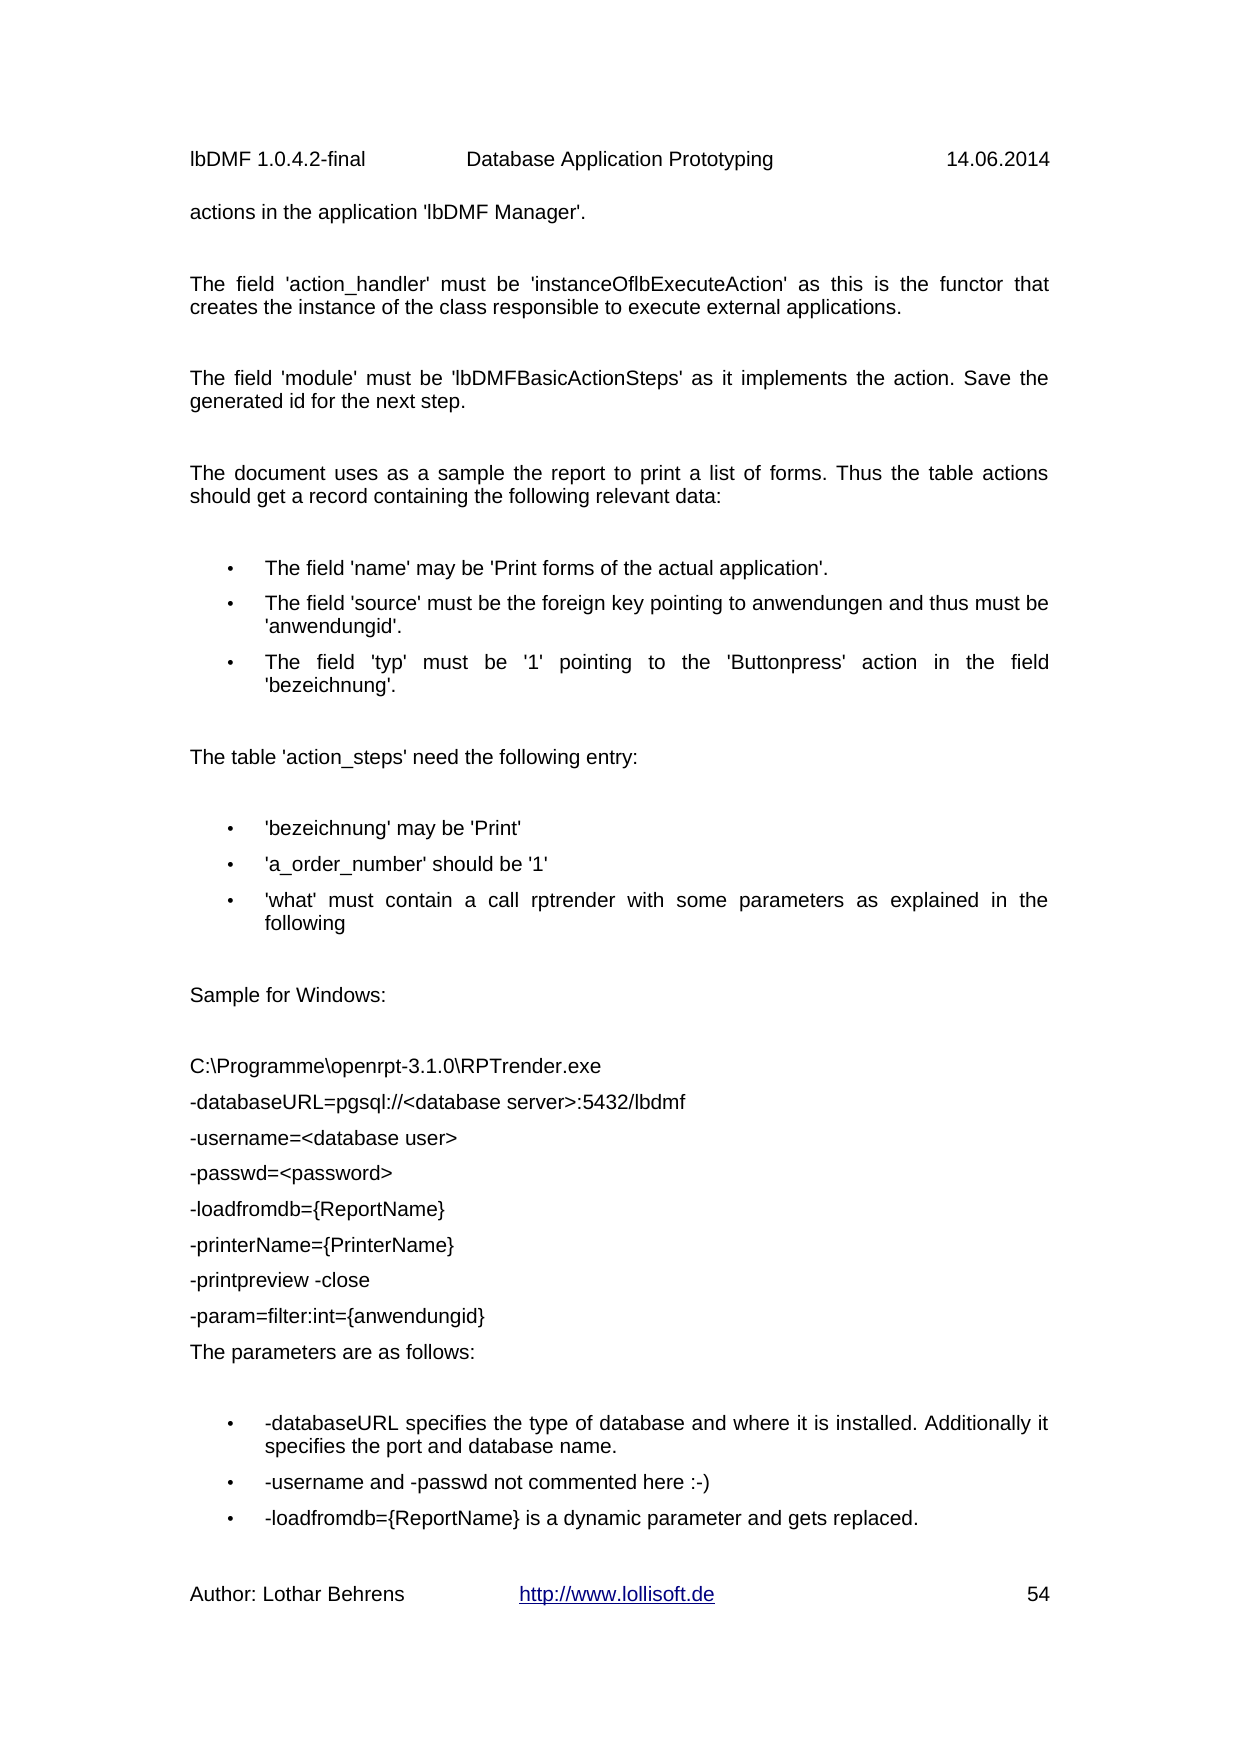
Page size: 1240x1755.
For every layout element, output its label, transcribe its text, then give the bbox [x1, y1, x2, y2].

text -param=filter:int={anwendungid} [189, 1305, 1050, 1328]
text -username=<database user> [189, 1126, 1050, 1149]
text -passwd=<password> [189, 1162, 1050, 1185]
text Sample for Windows: [189, 983, 1050, 1006]
text -databaseURL=pgsql://<database server>:5432/lbdmf [189, 1090, 1050, 1113]
list 'what' must contain a call rptrender with some parameters as explained in the following [227, 888, 1050, 935]
text The document uses as a sample the report to print a list of forms. Thus the table actions should get a record containing the following relevant data: [189, 461, 1050, 508]
list The field 'typ' must be '1' pointing to the 'Buttonpress' action in the field 'bezeichnung'. [227, 651, 1050, 697]
text actions in the application 'lbDMF Manager'. [189, 201, 1050, 224]
text The table 'action_steps' need the following entry: [189, 746, 1050, 769]
text -printpreview -close [189, 1269, 1050, 1292]
text The parameters are as follows: [189, 1340, 1050, 1364]
text The field 'module' must be 'lbDMFBasicActionSteps' as it implements the action. Save the generated id for the next step. [189, 367, 1050, 413]
text C:\Programme\openrpt-3.1.0\RPTrender.exe [189, 1054, 1050, 1078]
list -databaseURL specifies the type of database and where it is installed. Additionally it specifies the port and database name. [227, 1412, 1050, 1458]
list -username and -passwd not commented here :-) [227, 1471, 1050, 1494]
text -printerName={PrinterName} [189, 1233, 1050, 1256]
text -loadfromdb={ReportName} [189, 1197, 1050, 1221]
list The field 'name' may be 'Print forms of the actual application'. [227, 556, 1050, 579]
text The field 'action_handler' must be 'instanceOflbExecuteAction' as this is the functor that creates the instance of the class responsible to execute external applications. [189, 272, 1050, 318]
list 'bezeichnung' may be 'Print' [227, 817, 1050, 840]
list The field 'source' must be the foreign key pointing to anwendungen and thus must be 'anwendungid'. [227, 592, 1050, 638]
list -loadfromdb={ReportName} is a dynamic parameter and gets replaced. [227, 1507, 1050, 1530]
list 'a_order_number' should be '1' [227, 853, 1050, 876]
